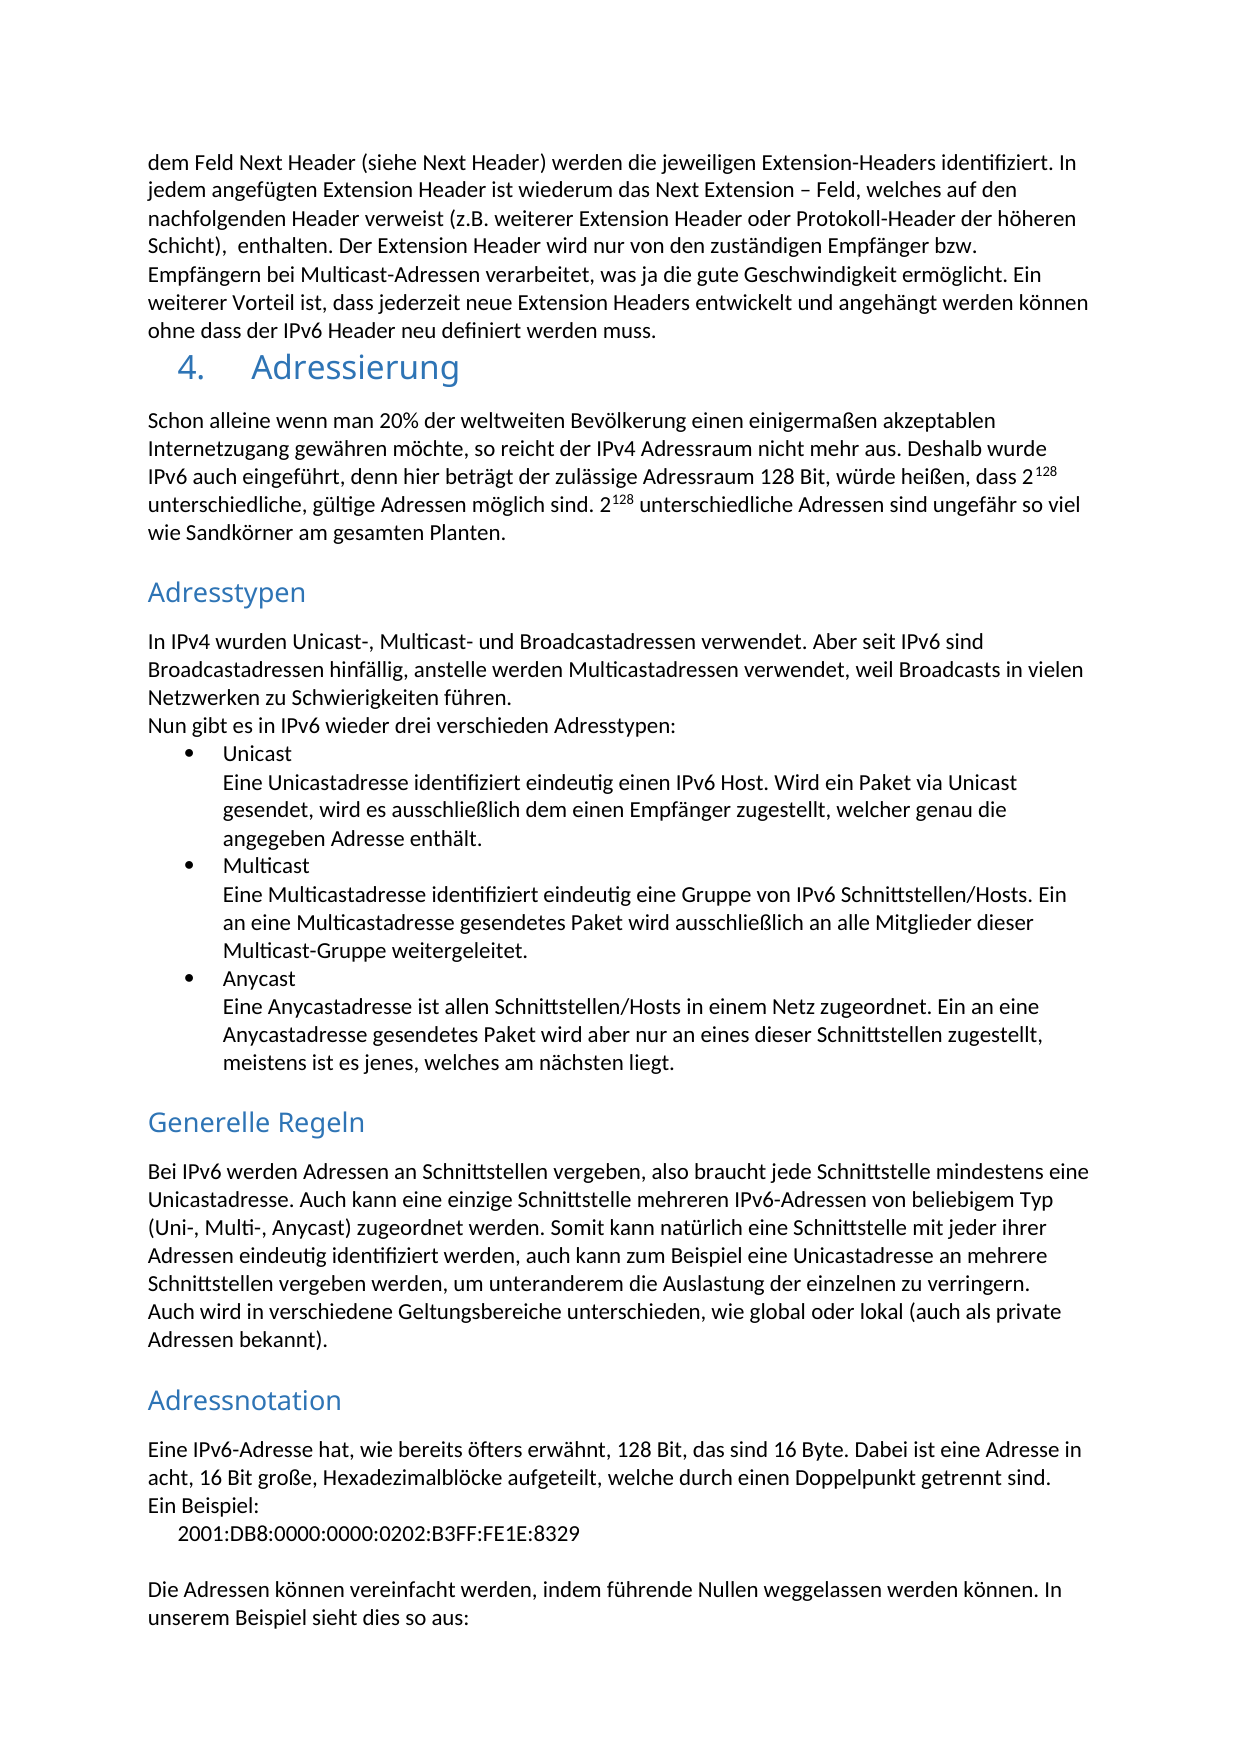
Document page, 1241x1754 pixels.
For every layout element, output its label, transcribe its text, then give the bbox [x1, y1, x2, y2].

text Eine IPv6-Adresse hat, wie bereits öfters erwähnt, 128 Bit, das sind 16 Byte. Dabei ist eine Adresse in acht, 16 Bit große, Hexadezimalblöcke aufgeteilt, welche durch einen Doppelpunkt getrennt sind. [148, 1435, 1093, 1491]
list Adressierung [177, 344, 1093, 389]
text Bei IPv6 werden Adressen an Schnittstellen vergeben, also braucht jede Schnittstelle mindestens eine Unicastadresse. Auch kann eine einzige Schnittstelle mehreren IPv6-Adressen von beliebigem Typ (Uni-, Multi-, Anycast) zugeordnet werden. Somit kann natürlich eine Schnittstelle mit jeder ihrer Adressen eindeutig identifiziert werden, auch kann zum Beispiel eine Unicastadresse an mehrere Schnittstellen vergeben werden, um unteranderem die Auslastung der einzelnen zu verringern. [148, 1157, 1093, 1297]
list Multicast Eine Multicastadresse identifiziert eindeutig eine Gruppe von IPv6 Schnittstellen/Hosts. Ein an eine Multicastadresse gesendetes Paket wird ausschließlich an alle Mitglieder dieser Multicast-Gruppe weitergeleitet. [185, 852, 1093, 964]
text Die Adressen können vereinfacht werden, indem führende Nullen weggelassen werden können. In unserem Beispiel sieht dies so aus: [148, 1575, 1093, 1631]
subtitle Adresstypen [148, 574, 1093, 611]
list Unicast Eine Unicastadresse identifiziert eindeutig einen IPv6 Host. Wird ein Paket via Unicast gesendet, wird es ausschließlich dem einen Empfänger zugestellt, welcher genau die angegeben Adresse enthält. [185, 739, 1093, 852]
text 2001:DB8:0000:0000:0202:B3FF:FE1E:8329 [148, 1519, 1093, 1547]
subtitle Adressnotation [148, 1382, 1093, 1418]
list Anycast Eine Anycastadresse ist allen Schnittstellen/Hosts in einem Netz zugeordnet. Ein an eine Anycastadresse gesendetes Paket wird aber nur an eines dieser Schnittstellen zugestellt, meistens ist es jenes, welches am nächsten liegt. [185, 964, 1093, 1076]
subtitle Generelle Regeln [148, 1104, 1093, 1141]
text In IPv4 wurden Unicast-, Multicast- und Broadcastadressen verwendet. Aber seit IPv6 sind Broadcastadressen hinfällig, anstelle werden Multicastadressen verwendet, weil Broadcasts in vielen Netzwerken zu Schwierigkeiten führen. [148, 627, 1093, 712]
text Auch wird in verschiedene Geltungsbereiche unterschieden, wie global oder lokal (auch als private Adressen bekannt). [148, 1297, 1093, 1353]
text Nun gibt es in IPv6 wieder drei verschieden Adresstypen: [148, 712, 1093, 739]
text Schon alleine wenn man 20% der weltweiten Bevölkerung einen einigermaßen akzeptablen Internetzugang gewähren möchte, so reicht der IPv4 Adressraum nicht mehr aus. Deshalb wurde IPv6 auch eingeführt, denn hier beträgt der zulässige Adressraum 128 Bit, würde heißen, dass 2128 unterschiedliche, gültige Adressen möglich sind. 2128 unterschiedliche Adressen sind ungefähr so viel wie Sandkörner am gesamten Planten. [148, 406, 1093, 546]
text Ein Beispiel: [148, 1491, 1093, 1519]
text dem Feld Next Header (siehe Next Header) werden die jeweiligen Extension-Headers identifiziert. In jedem angefügten Extension Header ist wiederum das Next Extension – Feld, welches auf den nachfolgenden Header verweist (z.B. weiterer Extension Header oder Protokoll-Header der höheren Schicht), enthalten. Der Extension Header wird nur von den zuständigen Empfänger bzw. Empfängern bei Multicast-Adressen verarbeitet, was ja die gute Geschwindigkeit ermöglicht. Ein weiterer Vorteil ist, dass jederzeit neue Extension Headers entwickelt und angehängt werden können ohne dass der IPv6 Header neu definiert werden muss. [148, 148, 1093, 344]
